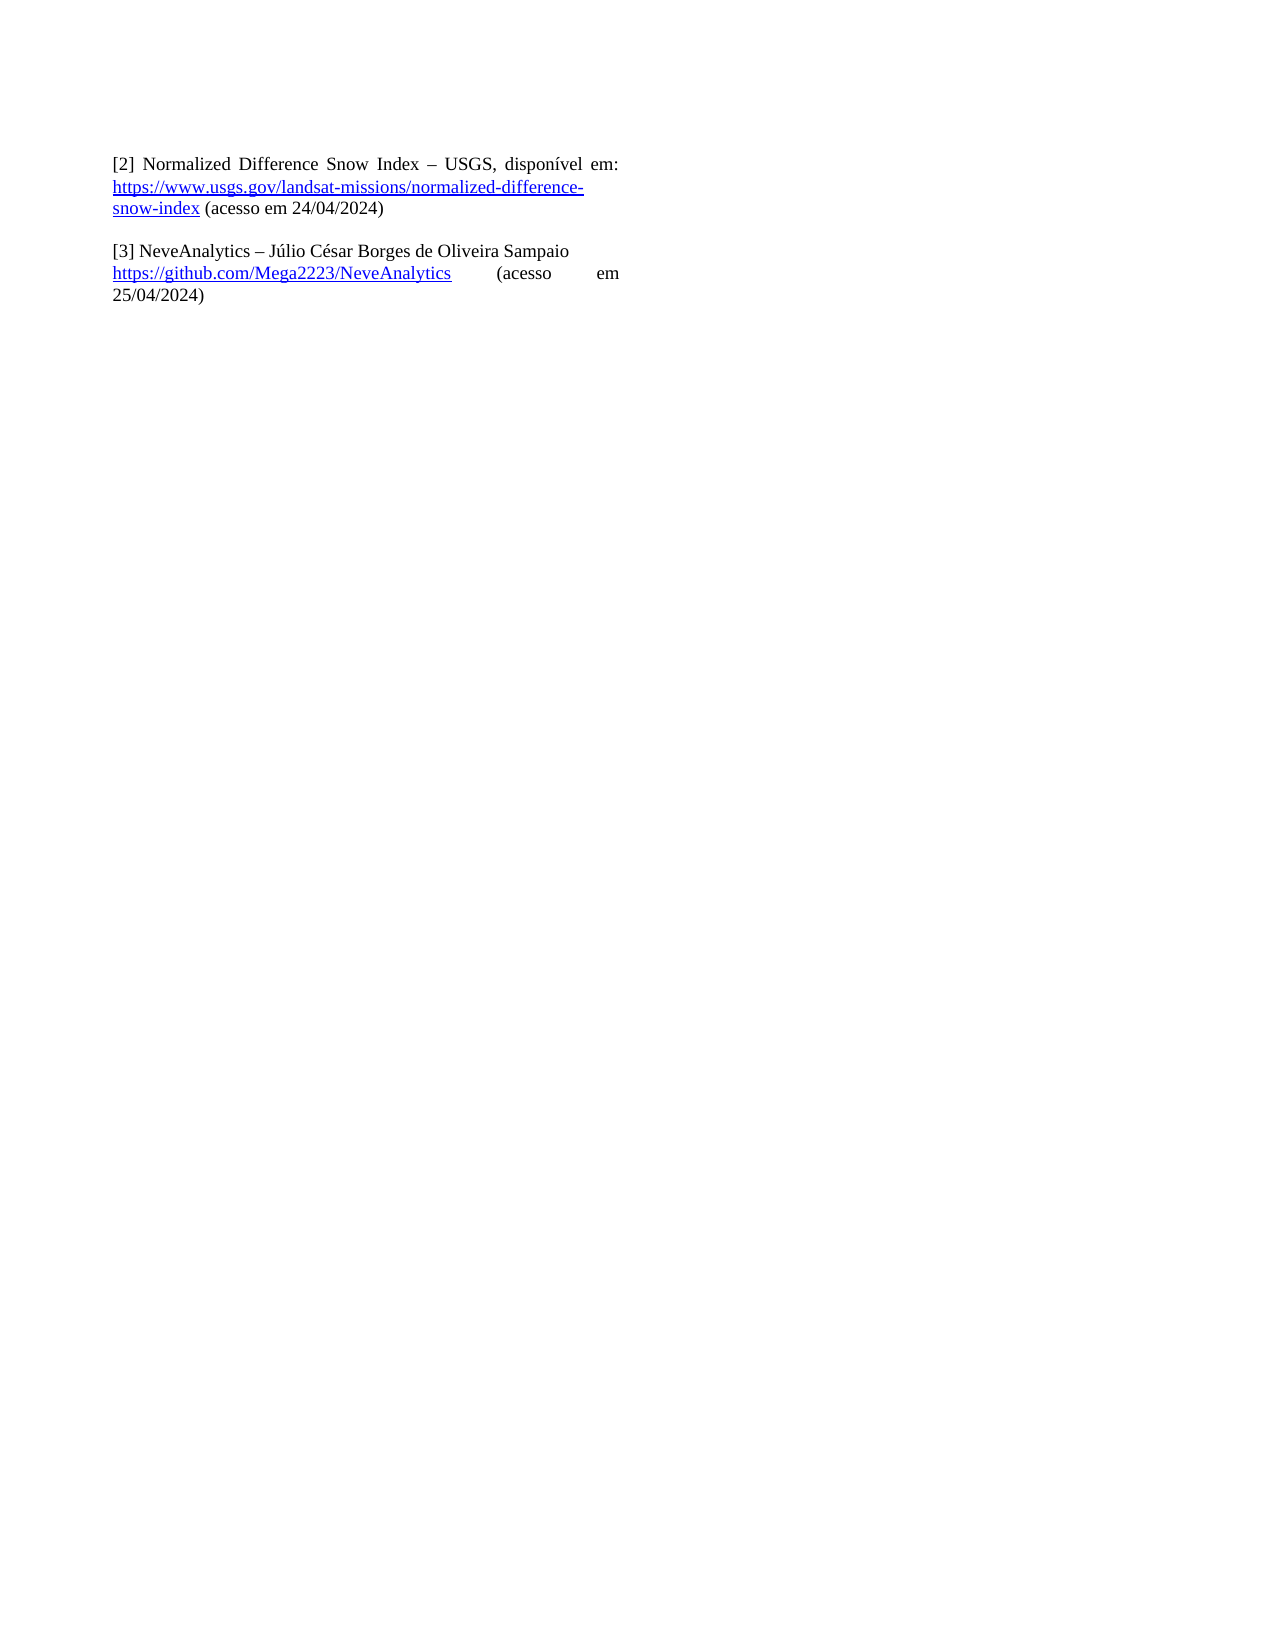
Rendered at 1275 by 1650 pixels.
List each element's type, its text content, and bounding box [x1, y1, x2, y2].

text [2] Normalized Difference Snow Index – USGS, disponível em: https://www.usgs.gov/landsat-missions/normalized-difference-snow-index (acesso em 24/04/2024) [112, 147, 619, 219]
text https://github.com/Mega2223/NeveAnalytics (acesso em 25/04/2024) [112, 262, 619, 305]
text [3] NeveAnalytics – Júlio César Borges de Oliveira Sampaio [112, 240, 619, 262]
